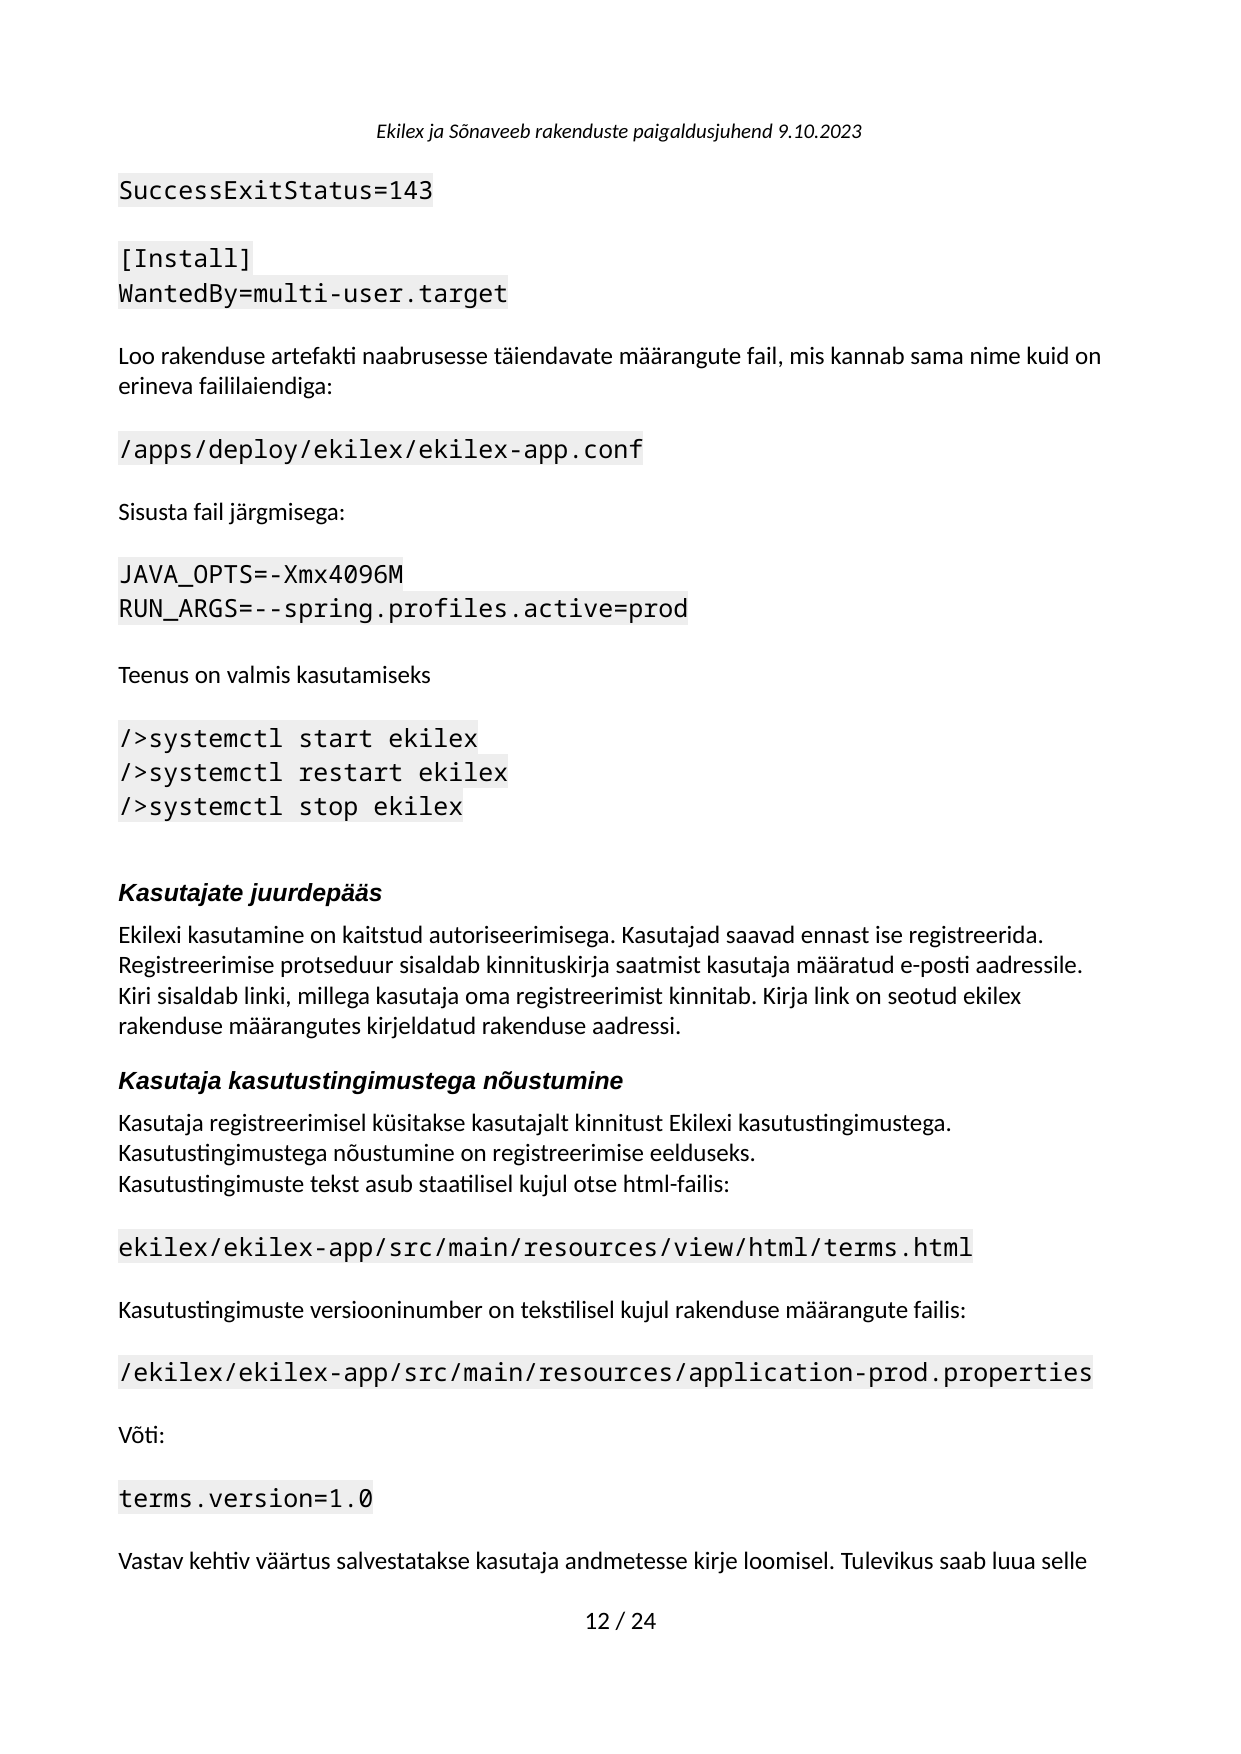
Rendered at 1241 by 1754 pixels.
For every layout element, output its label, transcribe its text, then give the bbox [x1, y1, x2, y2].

text Vastav kehtiv väärtus salvestatakse kasutaja andmetesse kirje loomisel. Tulevikus saab luua selle [118, 1545, 1122, 1576]
text />systemctl start ekilex [118, 720, 1122, 754]
text />systemctl stop ekilex [118, 788, 1122, 822]
text Kasutaja registreerimisel küsitakse kasutajalt kinnitust Ekilexi kasutustingimustega. Kasutustingimustega nõustumine on registreerimise eelduseks. [118, 1107, 1122, 1168]
text JAVA_OPTS=-Xmx4096M [118, 557, 1122, 591]
text /ekilex/ekilex-app/src/main/resources/application-prod.properties [118, 1355, 1122, 1389]
text SuccessExitStatus=143 [118, 173, 1122, 207]
text terms.version=1.0 [118, 1480, 1122, 1514]
text Võti: [118, 1419, 1122, 1450]
text />systemctl restart ekilex [118, 754, 1122, 788]
text /apps/deploy/ekilex/ekilex-app.conf [118, 431, 1122, 465]
text Kasutustingimuste tekst asub staatilisel kujul otse html-failis: [118, 1168, 1122, 1199]
text ekilex/ekilex-app/src/main/resources/view/html/terms.html [118, 1229, 1122, 1263]
text RUN_ARGS=--spring.profiles.active=prod [118, 591, 1122, 625]
text WantedBy=multi-user.target [118, 275, 1122, 309]
text Ekilexi kasutamine on kaitstud autoriseerimisega. Kasutajad saavad ennast ise registreerida. Registreerimise protseduur sisaldab kinnituskirja saatmist kasutaja määratud e-posti aadressile. Kiri sisaldab linki, millega kasutaja oma registreerimist kinnitab. Kirja link on seotud ekilex rakenduse määrangutes kirjeldatud rakenduse aadressi. [118, 919, 1122, 1041]
text Sisusta fail järgmisega: [118, 496, 1122, 526]
text Loo rakenduse artefakti naabrusesse täiendavate määrangute fail, mis kannab sama nime kuid on erineva faililaiendiga: [118, 340, 1122, 401]
subtitle Kasutajate juurdepääs [118, 878, 1122, 906]
subtitle Kasutaja kasutustingimustega nõustumine [118, 1066, 1122, 1094]
text [Install] [118, 241, 1122, 275]
text Kasutustingimuste versiooninumber on tekstilisel kujul rakenduse määrangute failis: [118, 1294, 1122, 1324]
text Teenus on valmis kasutamiseks [118, 659, 1122, 690]
